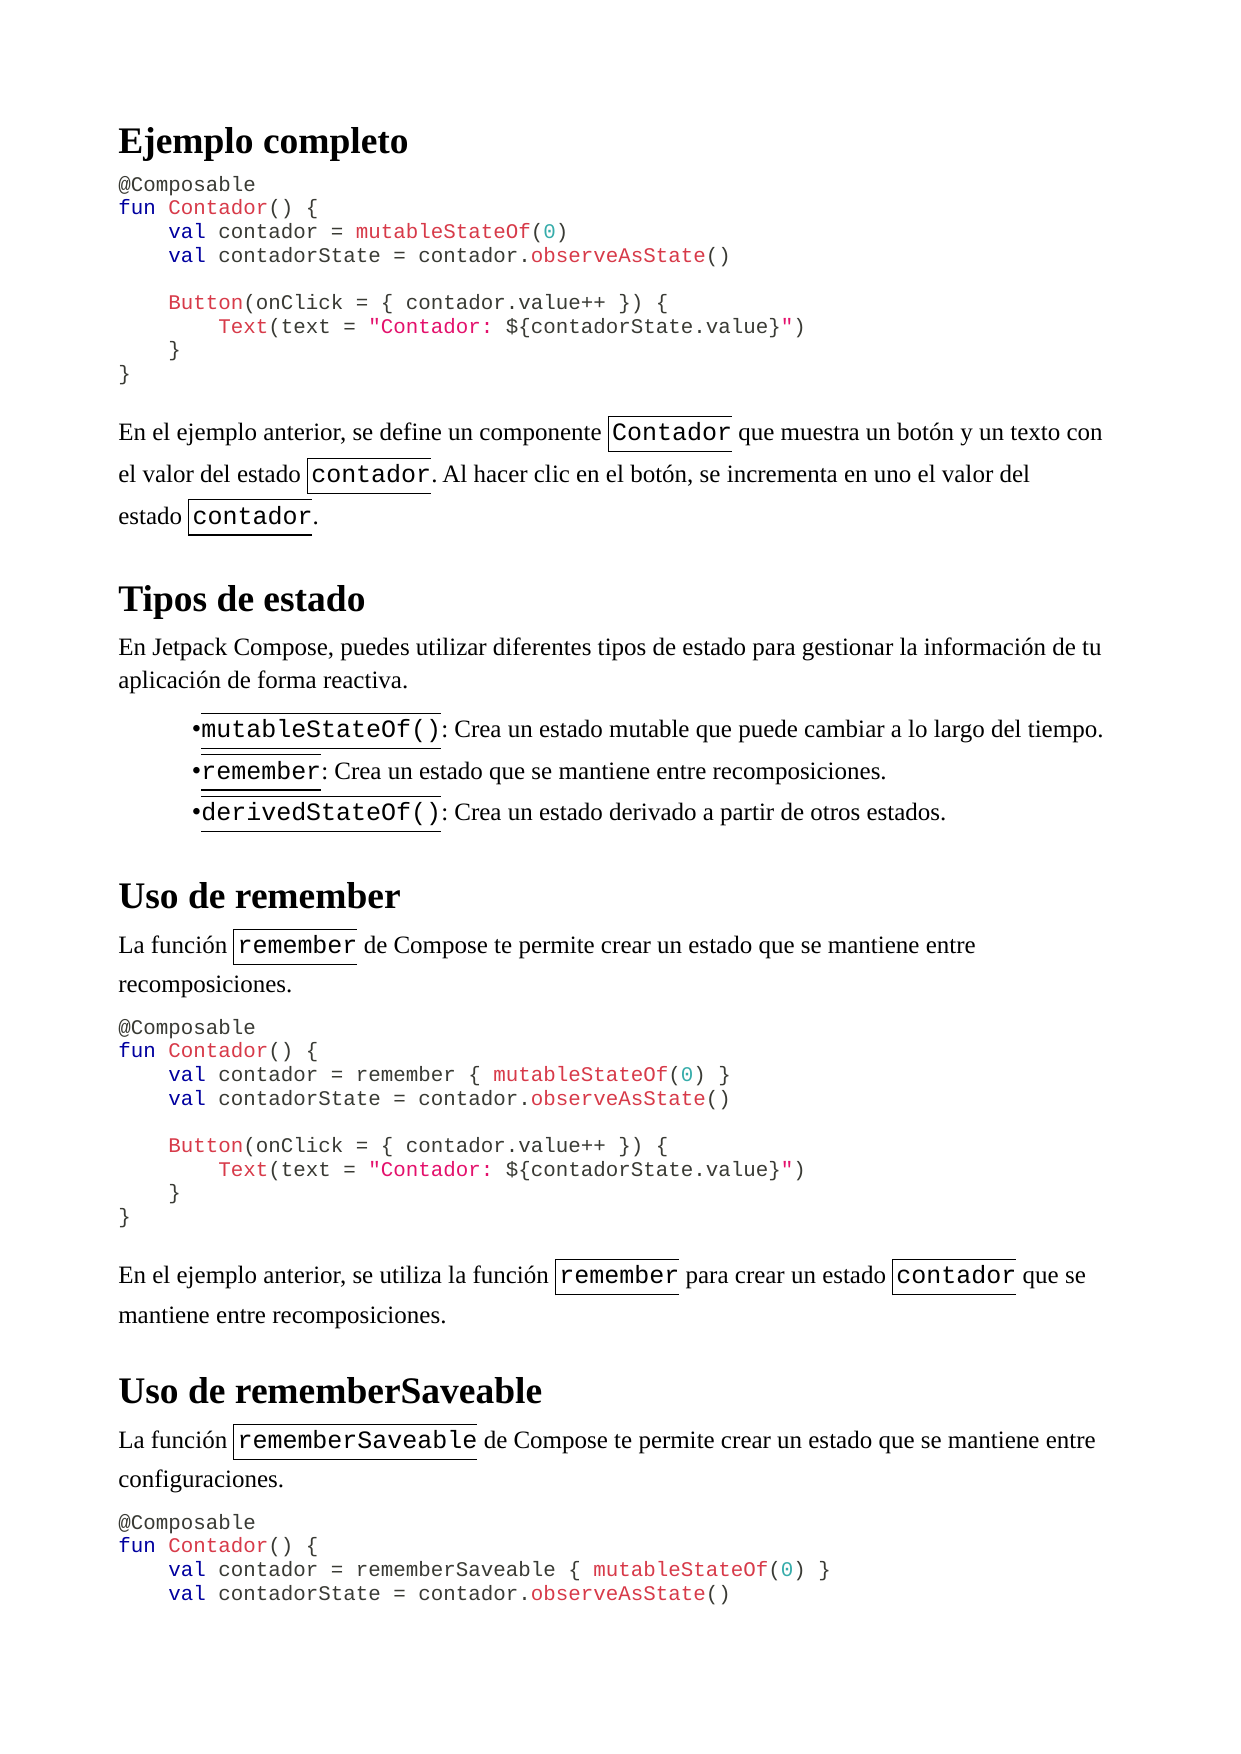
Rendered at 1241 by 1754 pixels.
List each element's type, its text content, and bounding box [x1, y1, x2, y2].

list derivedStateOf(): Crea un estado derivado a partir de otros estados. [118, 796, 1122, 832]
text En el ejemplo anterior, se define un componente Contador que muestra un botón y un texto con el valor del estado contador. Al hacer clic en el botón, se incrementa en uno el valor del estado contador. [118, 416, 1122, 536]
text val contador = remember { mutableStateOf(0) } [118, 1064, 1122, 1088]
subtitle Tipos de estado​ [118, 576, 1122, 619]
text val contadorState = contador.observeAsState() [118, 1583, 1122, 1606]
subtitle Uso de rememberSaveable​ [118, 1368, 1122, 1411]
list mutableStateOf(): Crea un estado mutable que puede cambiar a lo largo del tiempo. [118, 713, 1122, 749]
text val contador = mutableStateOf(0) [118, 221, 1122, 245]
text val contadorState = contador.observeAsState() [118, 1088, 1122, 1111]
subtitle Uso de remember​ [118, 873, 1122, 916]
text fun Contador() { [118, 1041, 1122, 1064]
text Button(onClick = { contador.value++ }) { [118, 1135, 1122, 1159]
text La función rememberSaveable de Compose te permite crear un estado que se mantiene entre configuraciones. [118, 1424, 1122, 1493]
text } [118, 1206, 1122, 1230]
text Text(text = "Contador: ${contadorState.value}") [118, 316, 1122, 339]
text val contadorState = contador.observeAsState() [118, 245, 1122, 268]
text } [118, 363, 1122, 387]
subtitle Ejemplo completo​ [118, 118, 1122, 161]
text val contador = rememberSaveable { mutableStateOf(0) } [118, 1559, 1122, 1583]
text En el ejemplo anterior, se utiliza la función remember para crear un estado contador que se mantiene entre recomposiciones. [118, 1259, 1122, 1328]
list remember: Crea un estado que se mantiene entre recomposiciones. [118, 754, 1122, 791]
text fun Contador() { [118, 1536, 1122, 1559]
text } [118, 1182, 1122, 1206]
text Text(text = "Contador: ${contadorState.value}") [118, 1159, 1122, 1182]
text En Jetpack Compose, puedes utilizar diferentes tipos de estado para gestionar la información de tu aplicación de forma reactiva. [118, 632, 1122, 694]
text @Composable [118, 1512, 1122, 1536]
text La función remember de Compose te permite crear un estado que se mantiene entre recomposiciones. [118, 929, 1122, 998]
text } [118, 339, 1122, 363]
text Button(onClick = { contador.value++ }) { [118, 292, 1122, 316]
text fun Contador() { [118, 197, 1122, 221]
text @Composable [118, 174, 1122, 197]
text @Composable [118, 1017, 1122, 1041]
